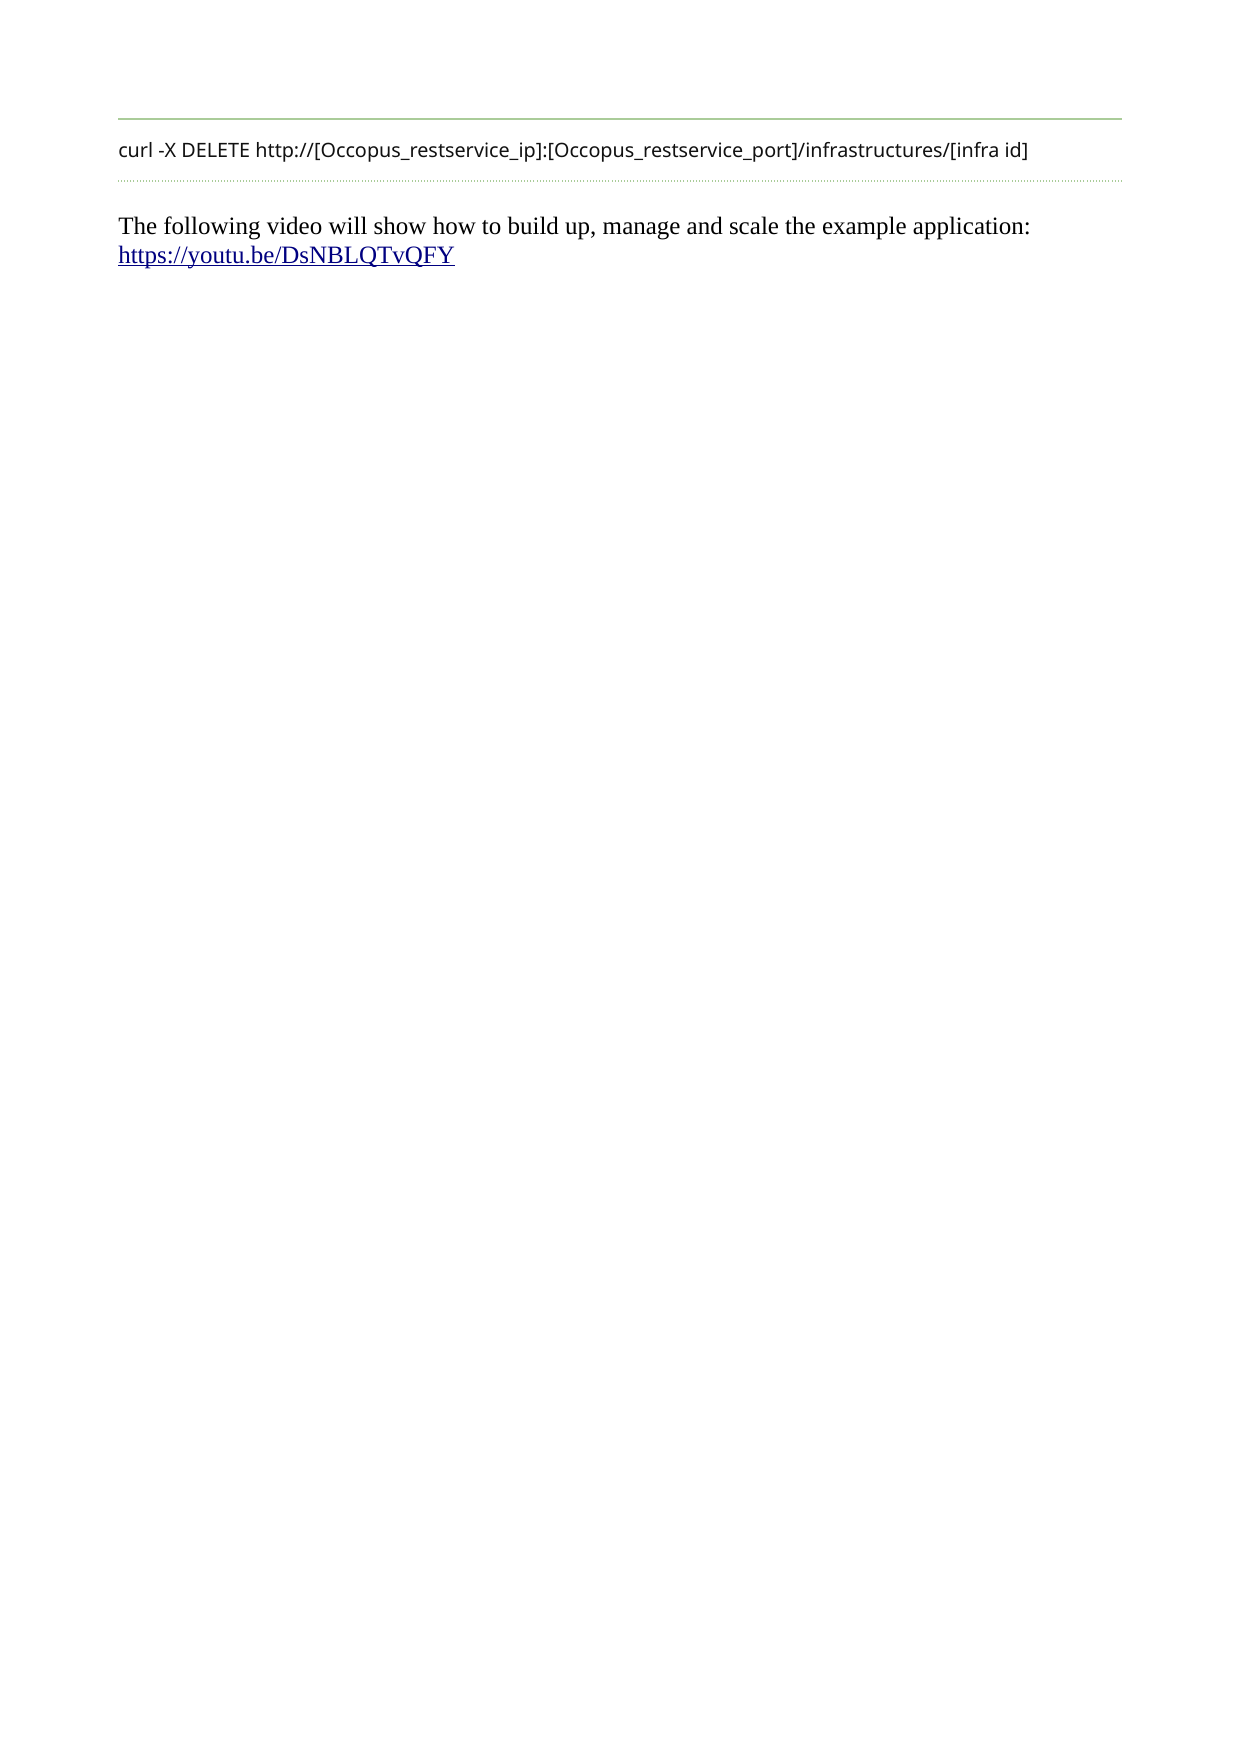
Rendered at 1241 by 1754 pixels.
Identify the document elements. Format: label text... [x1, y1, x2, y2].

text https://youtu.be/DsNBLQTvQFY [118, 240, 1122, 268]
text curl -X DELETE http://[Occopus_restservice_ip]:[Occopus_restservice_port]/infrastructures/[infra id] [118, 120, 1122, 182]
text The following video will show how to build up, manage and scale the example application: [118, 211, 1122, 240]
